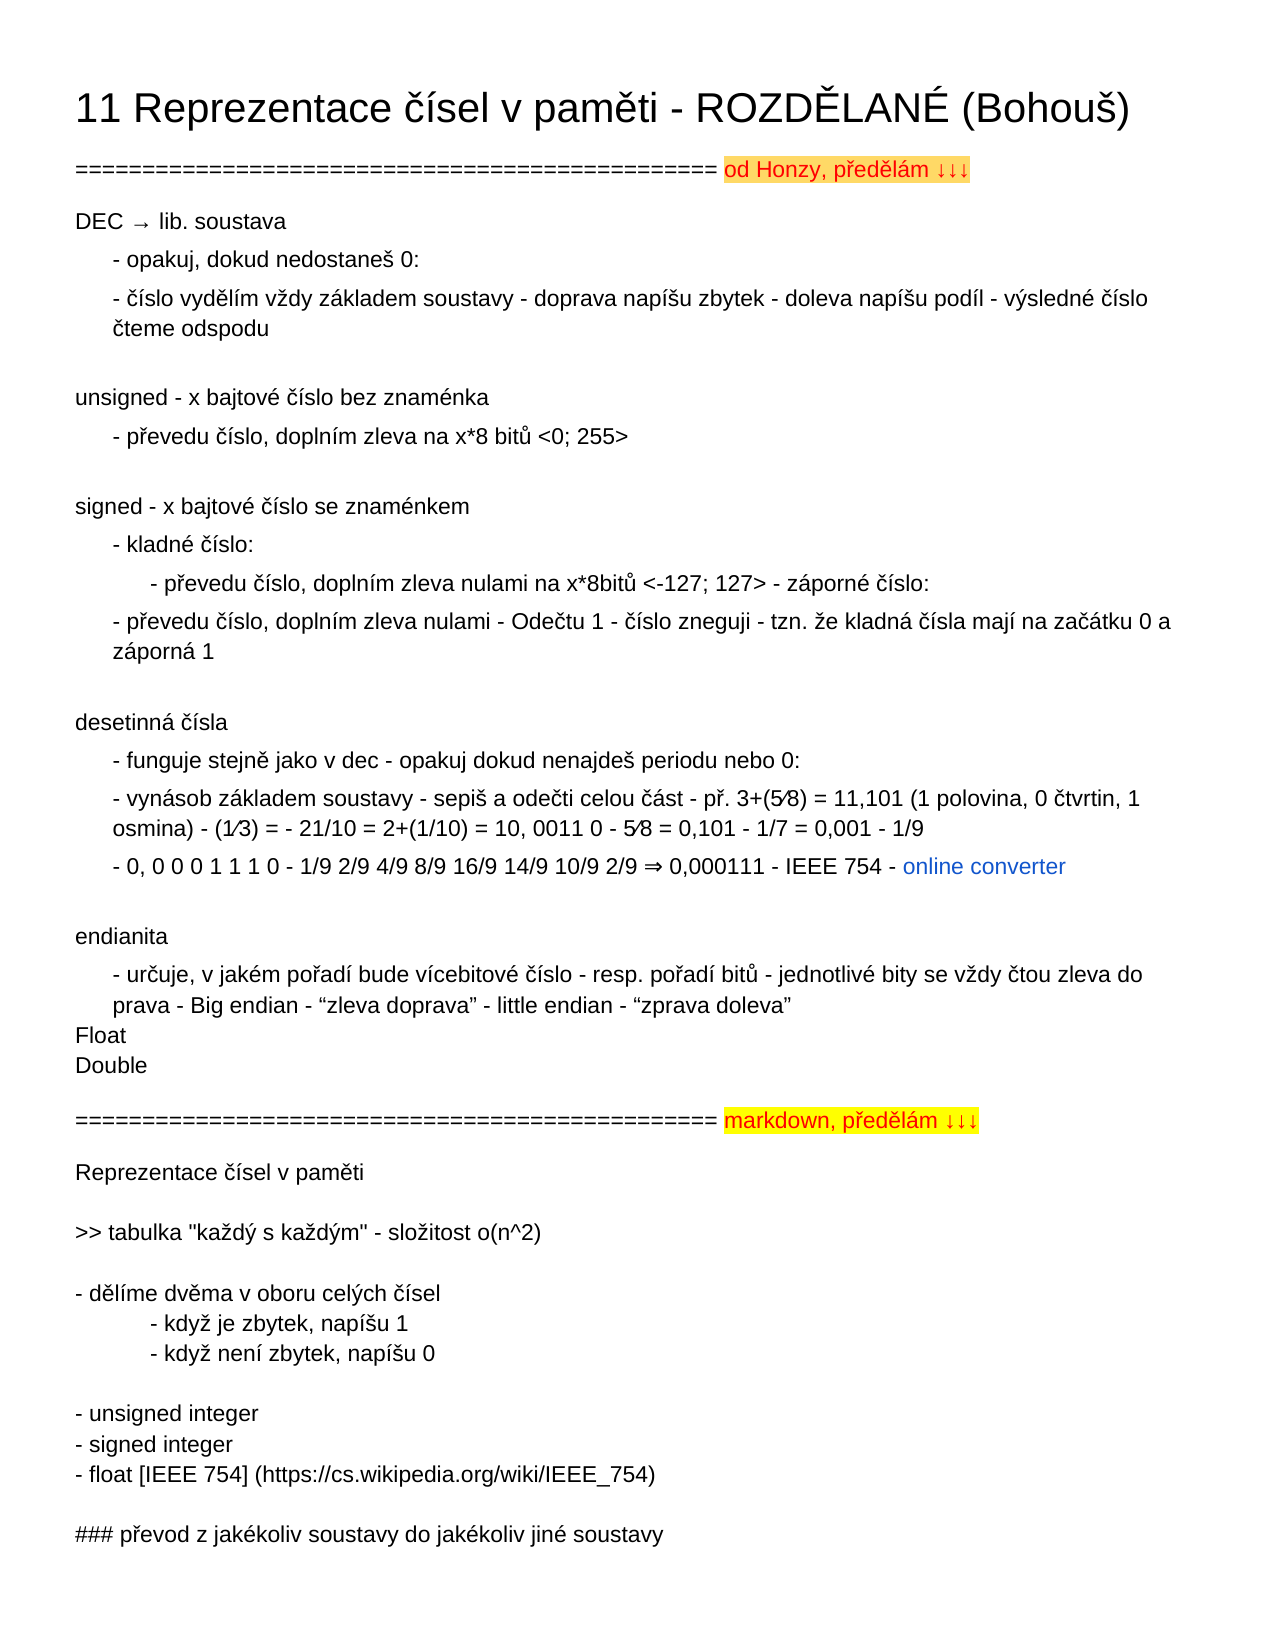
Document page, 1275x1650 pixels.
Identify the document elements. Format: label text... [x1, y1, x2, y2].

text - 0, 0 0 0 1 1 1 0 - 1/9 2/9 4/9 8/9 16/9 14/9 10/9 2/9 ⇒ 0,000111 - IEEE 754 - online converter [112, 853, 1200, 879]
text - funguje stejně jako v dec - opakuj dokud nenajdeš periodu nebo 0: [112, 747, 1200, 773]
text - číslo vydělím vždy základem soustavy - doprava napíšu zbytek - doleva napíšu podíl - výsledné číslo čteme odspodu [112, 284, 1200, 341]
text - signed integer [75, 1431, 1200, 1457]
text - když je zbytek, napíšu 1 [75, 1310, 1200, 1336]
text - převedu číslo, doplním zleva nulami na x*8bitů <-127; 127> - záporné číslo: [112, 569, 1200, 596]
text ================================================ markdown, předělám ↓↓↓ [75, 1107, 1200, 1134]
text Float [75, 1022, 1200, 1048]
subtitle 11 Reprezentace čísel v paměti - ROZDĚLANÉ (Bohouš) [75, 83, 1200, 131]
text DEC → lib. soustava [75, 208, 1200, 234]
text - vynásob základem soustavy - sepiš a odečti celou část - př. 3+(5⁄8) = 11,101 (1 polovina, 0 čtvrtin, 1 osmina) - (1⁄3) = - 21/10 = 2+(1/10) = 10, 0011 0 - 5⁄8 = 0,101 - 1/7 = 0,001 - 1/9 [112, 785, 1200, 841]
text Double [75, 1052, 1200, 1078]
text - kladné číslo: [112, 531, 1200, 557]
text - když není zbytek, napíšu 0 [75, 1340, 1200, 1366]
text - dělíme dvěma v oboru celých čísel [75, 1279, 1200, 1306]
text unsigned - x bajtové číslo bez znaménka [75, 384, 1200, 411]
text - unsigned integer [75, 1400, 1200, 1427]
text endianita [75, 923, 1200, 950]
text ================================================ od Honzy, předělám ↓↓↓ [75, 156, 1200, 183]
text - převedu číslo, doplním zleva na x*8 bitů <0; 255> [112, 423, 1200, 449]
text - převedu číslo, doplním zleva nulami - Odečtu 1 - číslo zneguji - tzn. že kladná čísla mají na začátku 0 a záporná 1 [112, 608, 1200, 665]
text ### převod z jakékoliv soustavy do jakékoliv jiné soustavy [75, 1521, 1200, 1547]
text - float [IEEE 754] (https://cs.wikipedia.org/wiki/IEEE_754) [75, 1461, 1200, 1487]
text >> tabulka "každý s každým" - složitost o(n^2) [75, 1219, 1200, 1245]
text signed - x bajtové číslo se znaménkem [75, 493, 1200, 519]
text - určuje, v jakém pořadí bude vícebitové číslo - resp. pořadí bitů - jednotlivé bity se vždy čtou zleva do prava - Big endian - “zleva doprava” - little endian - “zprava doleva” [112, 961, 1200, 1018]
text - opakuj, dokud nedostaneš 0: [112, 246, 1200, 273]
text desetinná čísla [75, 708, 1200, 735]
text Reprezentace čísel v paměti [75, 1159, 1200, 1185]
